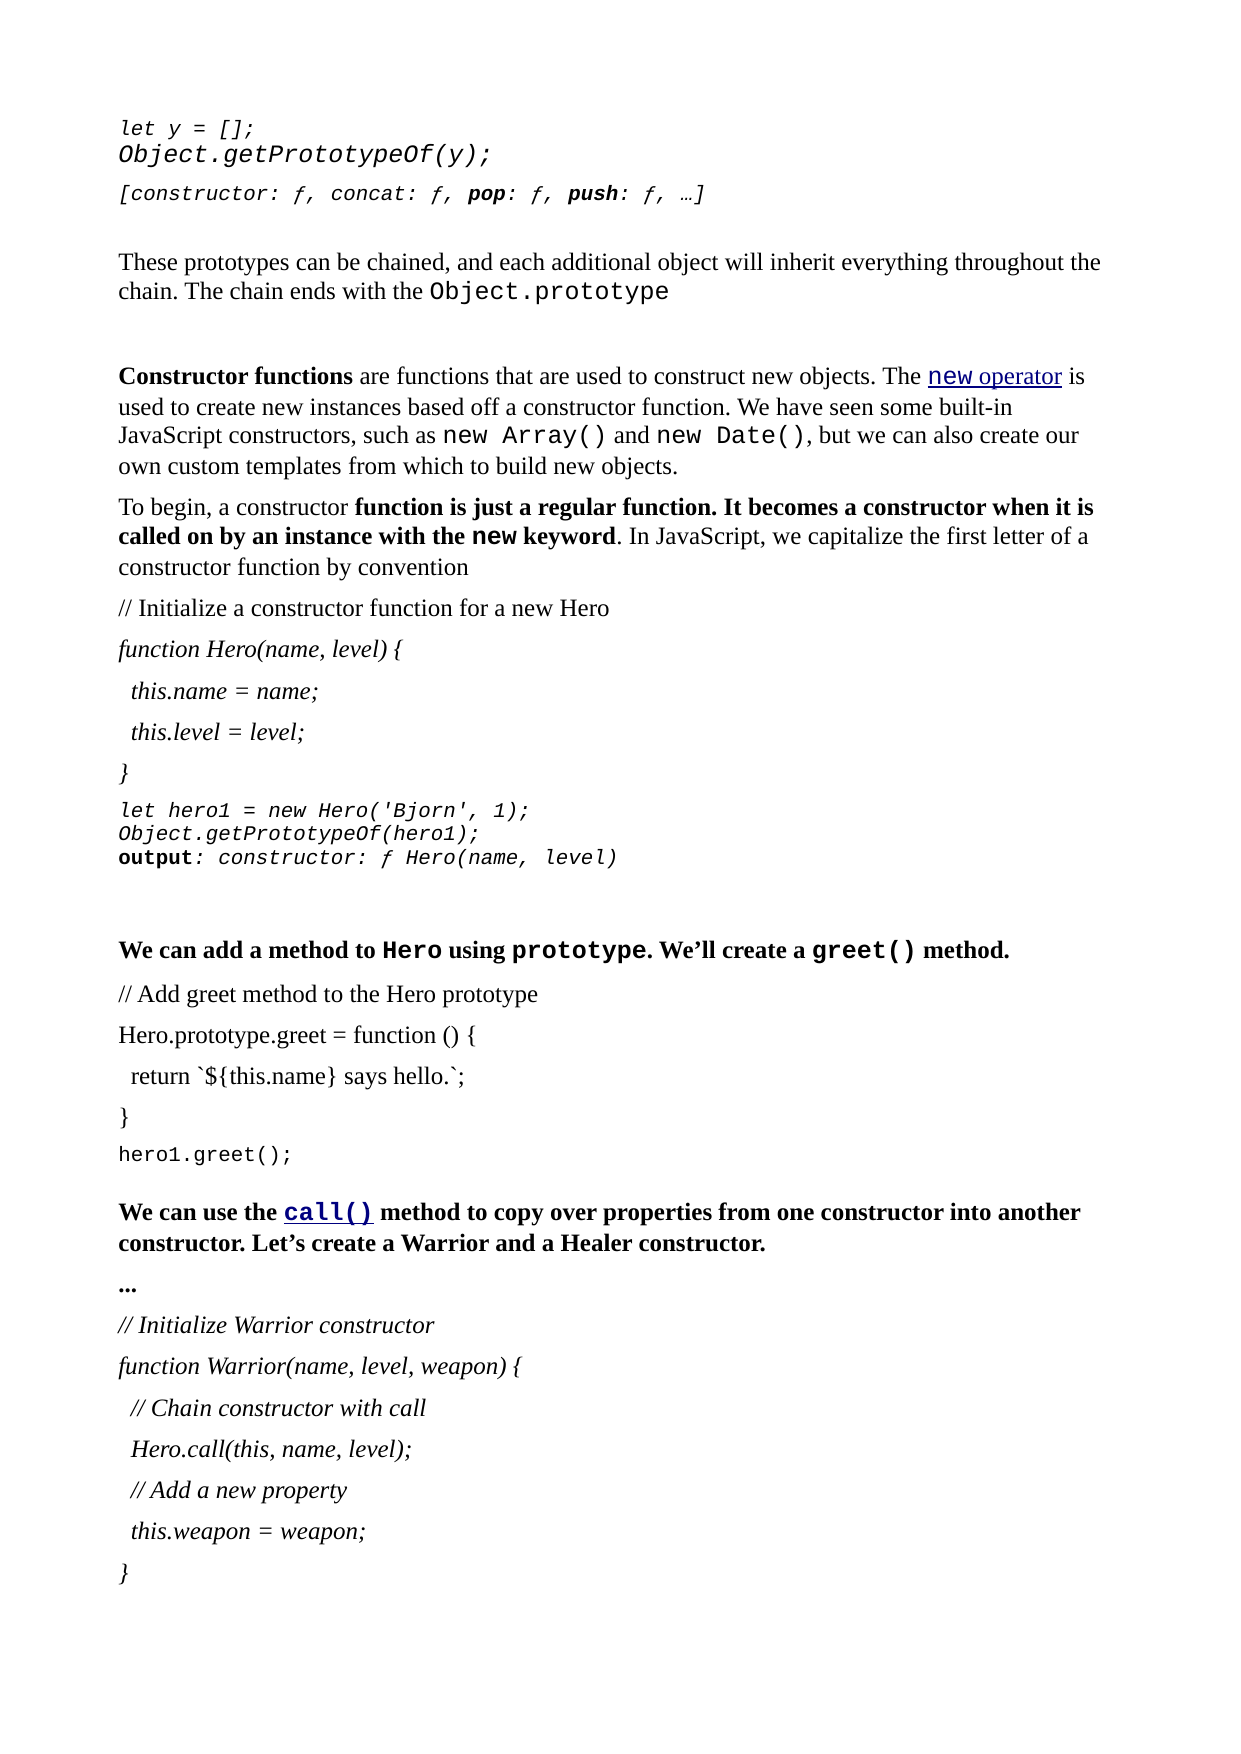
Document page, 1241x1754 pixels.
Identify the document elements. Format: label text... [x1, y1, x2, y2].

text // Add a new property [118, 1475, 1122, 1504]
text Object.getPrototypeOf(y); [118, 142, 1122, 170]
text this.weapon = weapon; [118, 1516, 1122, 1545]
text function Hero(name, level) { [118, 634, 1122, 663]
text ... [118, 1269, 1122, 1298]
text hero1.greet(); [118, 1144, 1122, 1167]
text Constructor functions are functions that are used to construct new objects. The new operator is used to create new instances based off a constructor function. We have seen some built-in JavaScript constructors, such as new Array() and new Date(), but we can also create our own custom templates from which to build new objects. [118, 361, 1122, 480]
text let hero1 = new Hero('Bjorn', 1); [118, 799, 1122, 823]
text function Warrior(name, level, weapon) { [118, 1351, 1122, 1380]
text We can use the call() method to copy over properties from one constructor into another constructor. Let’s create a Warrior and a Healer constructor. [118, 1197, 1122, 1256]
text this.level = level; [118, 717, 1122, 746]
text We can add a method to Hero using prototype. We’ll create a greet() method. [118, 935, 1122, 966]
text // Add greet method to the Hero prototype [118, 979, 1122, 1007]
text Object.getPrototypeOf(hero1); [118, 823, 1122, 847]
text [constructor: ƒ, concat: ƒ, pop: ƒ, push: ƒ, …] [118, 183, 1122, 206]
text return `${this.name} says hello.`; [118, 1061, 1122, 1090]
text // Initialize Warrior constructor [118, 1310, 1122, 1339]
text this.name = name; [118, 676, 1122, 704]
text Hero.call(this, name, level); [118, 1434, 1122, 1463]
text To begin, a constructor function is just a regular function. It becomes a constructor when it is called on by an instance with the new keyword. In JavaScript, we capitalize the first letter of a constructor function by convention [118, 492, 1122, 581]
text These prototypes can be chained, and each additional object will inherit everything throughout the chain. The chain ends with the Object.prototype [118, 247, 1122, 307]
text output: constructor: ƒ Hero(name, level) [118, 847, 1122, 871]
text } [118, 1102, 1122, 1131]
text Hero.prototype.greet = function () { [118, 1020, 1122, 1049]
text // Chain constructor with call [118, 1393, 1122, 1421]
text let y = []; [118, 118, 1122, 142]
text } [118, 758, 1122, 787]
text } [118, 1558, 1122, 1586]
text // Initialize a constructor function for a new Hero [118, 593, 1122, 622]
